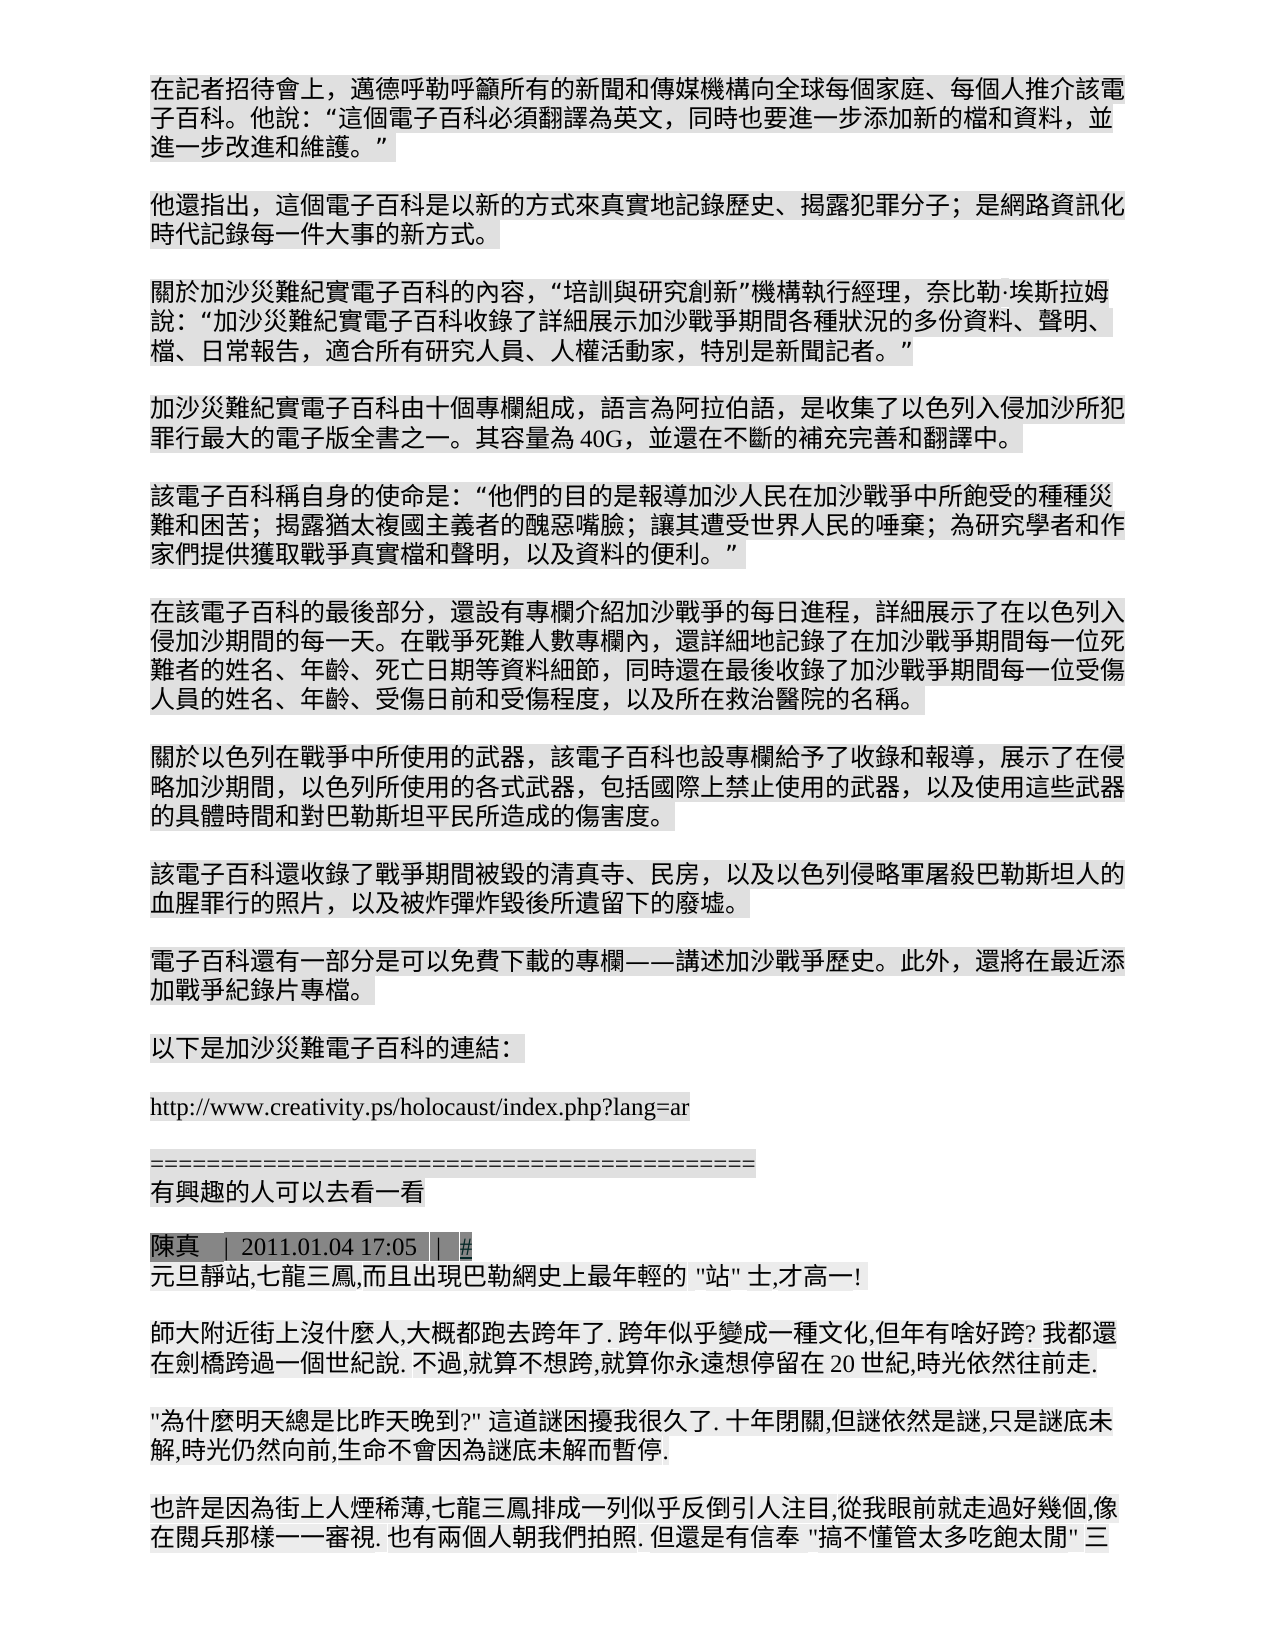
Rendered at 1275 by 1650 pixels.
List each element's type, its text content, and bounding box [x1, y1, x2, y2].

text 元旦靜站,七龍三鳳,而且出現巴勒網史上最年輕的 "站" 士,才高一! 師大附近街上沒什麼人,大概都跑去跨年了. 跨年似乎變成一種文化,但年有啥好跨? 我都還在劍橋跨過一個世紀說. 不過,就算不想跨,就算你永遠想停留在20世紀,時光依然往前走. "為什麼明天總是比昨天晚到?" 這道謎困擾我很久了. 十年閉關,但謎依然是謎,只是謎底未解,時光仍然向前,生命不會因為謎底未解而暫停. 也許是因為街上人煙稀薄,七龍三鳳排成一列似乎反倒引人注目,從我眼前就走過好幾個,像在閱兵那樣一一審視. 也有兩個人朝我們拍照. 但還是有信奉 "搞不懂管太多吃飽太閒" 三 [150, 1262, 1125, 1553]
text 陳真 | 2011.01.04 17:05 | # [150, 1232, 1125, 1262]
text 在記者招待會上，邁德呼勒呼籲所有的新聞和傳媒機構向全球每個家庭、每個人推介該電子百科。他說：“這個電子百科必須翻譯為英文，同時也要進一步添加新的檔和資料，並進一步改進和維護。” 他還指出，這個電子百科是以新的方式來真實地記錄歷史、揭露犯罪分子；是網路資訊化時代記錄每一件大事的新方式。 關於加沙災難紀實電子百科的內容，“培訓與研究創新”機構執行經理，奈比勒·埃斯拉姆說：“加沙災難紀實電子百科收錄了詳細展示加沙戰爭期間各種狀況的多份資料、聲明、檔、日常報告，適合所有研究人員、人權活動家，特別是新聞記者。” 加沙災難紀實電子百科由十個專欄組成，語言為阿拉伯語，是收集了以色列入侵加沙所犯罪行最大的電子版全書之一。其容量為40G，並還在不斷的補充完善和翻譯中。 該電子百科稱自身的使命是：“他們的目的是報導加沙人民在加沙戰爭中所飽受的種種災難和困苦；揭露猶太複國主義者的醜惡嘴臉；讓其遭受世界人民的唾棄；為研究學者和作家們提供獲取戰爭真實檔和聲明，以及資料的便利。” 在該電子百科的最後部分，還設有專欄介紹加沙戰爭的每日進程，詳細展示了在以色列入侵加沙期間的每一天。在戰爭死難人數專欄內，還詳細地記錄了在加沙戰爭期間每一位死難者的姓名、年齡、死亡日期等資料細節，同時還在最後收錄了加沙戰爭期間每一位受傷人員的姓名、年齡、受傷日前和受傷程度，以及所在救治醫院的名稱。 關於以色列在戰爭中所使用的武器，該電子百科也設專欄給予了收錄和報導，展示了在侵略加沙期間，以色列所使用的各式武器，包括國際上禁止使用的武器，以及使用這些武器的具體時間和對巴勒斯坦平民所造成的傷害度。 該電子百科還收錄了戰爭期間被毀的清真寺、民房，以及以色列侵略軍屠殺巴勒斯坦人的血腥罪行的照片，以及被炸彈炸毀後所遺留下的廢墟。 電子百科還有一部分是可以免費下載的專欄——講述加沙戰爭歷史。此外，還將在最近添加戰爭紀錄片專檔。 以下是加沙災難電子百科的連結： http://www.creativity.ps/holocaust/index.php?lang=ar =========================================== 有興趣的人可以去看一看 [150, 75, 1125, 1207]
